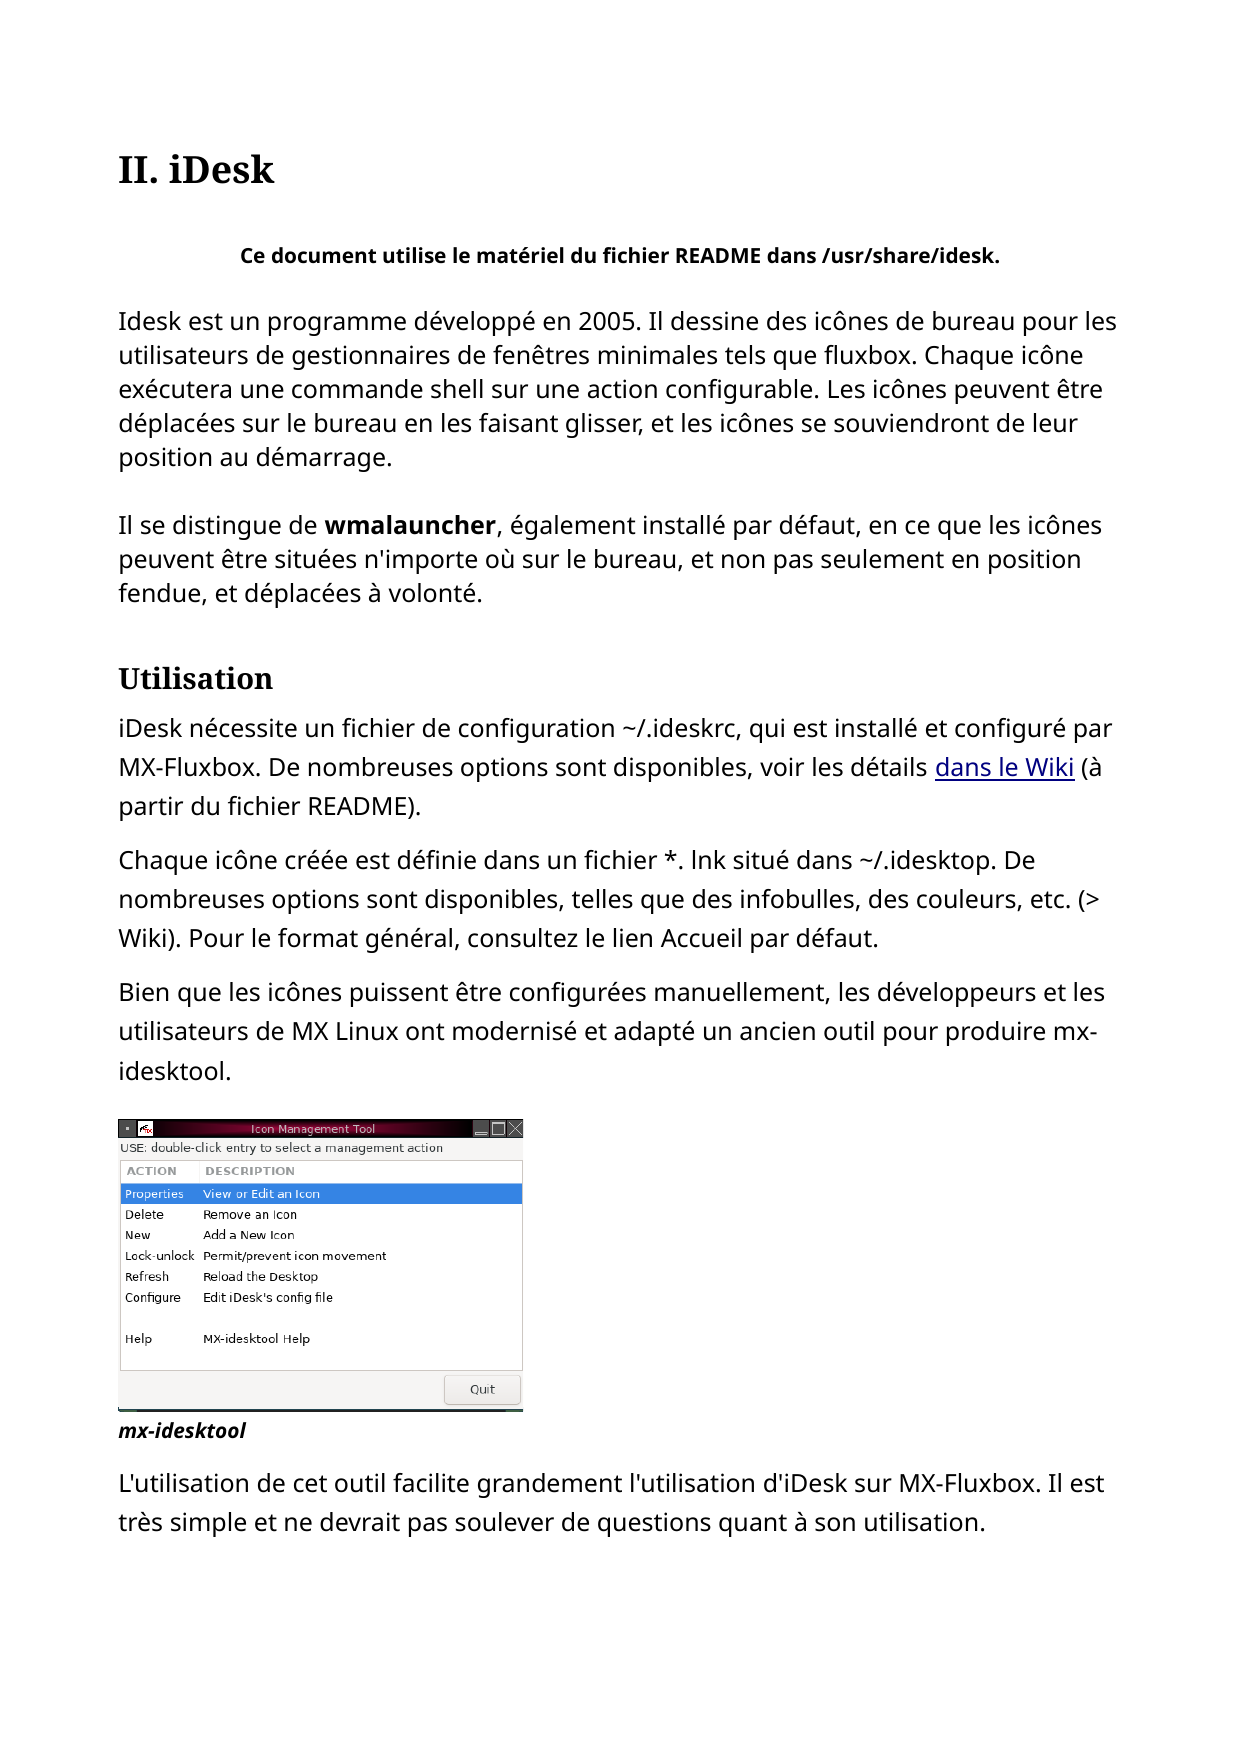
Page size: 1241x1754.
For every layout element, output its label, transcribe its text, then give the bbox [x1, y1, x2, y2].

text iDesk nécessite un fichier de configuration ~/.ideskrc, qui est installé et configuré par MX-Fluxbox. De nombreuses options sont disponibles, voir les détails dans le Wiki (à partir du fichier README). [118, 711, 1122, 823]
text Idesk est un programme développé en 2005. Il dessine des icônes de bureau pour les utilisateurs de gestionnaires de fenêtres minimales tels que fluxbox. Chaque icône exécutera une commande shell sur une action configurable. Les icônes peuvent être déplacées sur le bureau en les faisant glisser, et les icônes se souviendront de leur position au démarrage. [118, 303, 1122, 473]
subtitle Utilisation [118, 658, 1122, 698]
text Bien que les icônes puissent être configurées manuellement, les développeurs et les utilisateurs de MX Linux ont modernisé et adapté un ancien outil pour produire mx-idesktool. [118, 975, 1122, 1087]
subtitle II. iDesk [118, 143, 1122, 194]
text Ce document utilise le matériel du fichier README dans /usr/share/idesk. [118, 241, 1122, 269]
text tabblmx-idesktool [118, 1412, 523, 1446]
text Chaque icône créée est définie dans un fichier *. lnk situé dans ~/.idesktop. De nombreuses options sont disponibles, telles que des infobulles, des couleurs, etc. (> Wiki). Pour le format général, consultez le lien Accueil par défaut. [118, 843, 1122, 955]
picture [118, 1119, 524, 1412]
text Il se distingue de wmalauncher, également installé par défaut, en ce que les icônes peuvent être situées n'importe où sur le bureau, et non pas seulement en position fendue, et déplacées à volonté. [118, 508, 1122, 610]
text L'utilisation de cet outil facilite grandement l'utilisation d'iDesk sur MX-Fluxbox. Il est très simple et ne devrait pas soulever de questions quant à son utilisation. [118, 1466, 1122, 1539]
